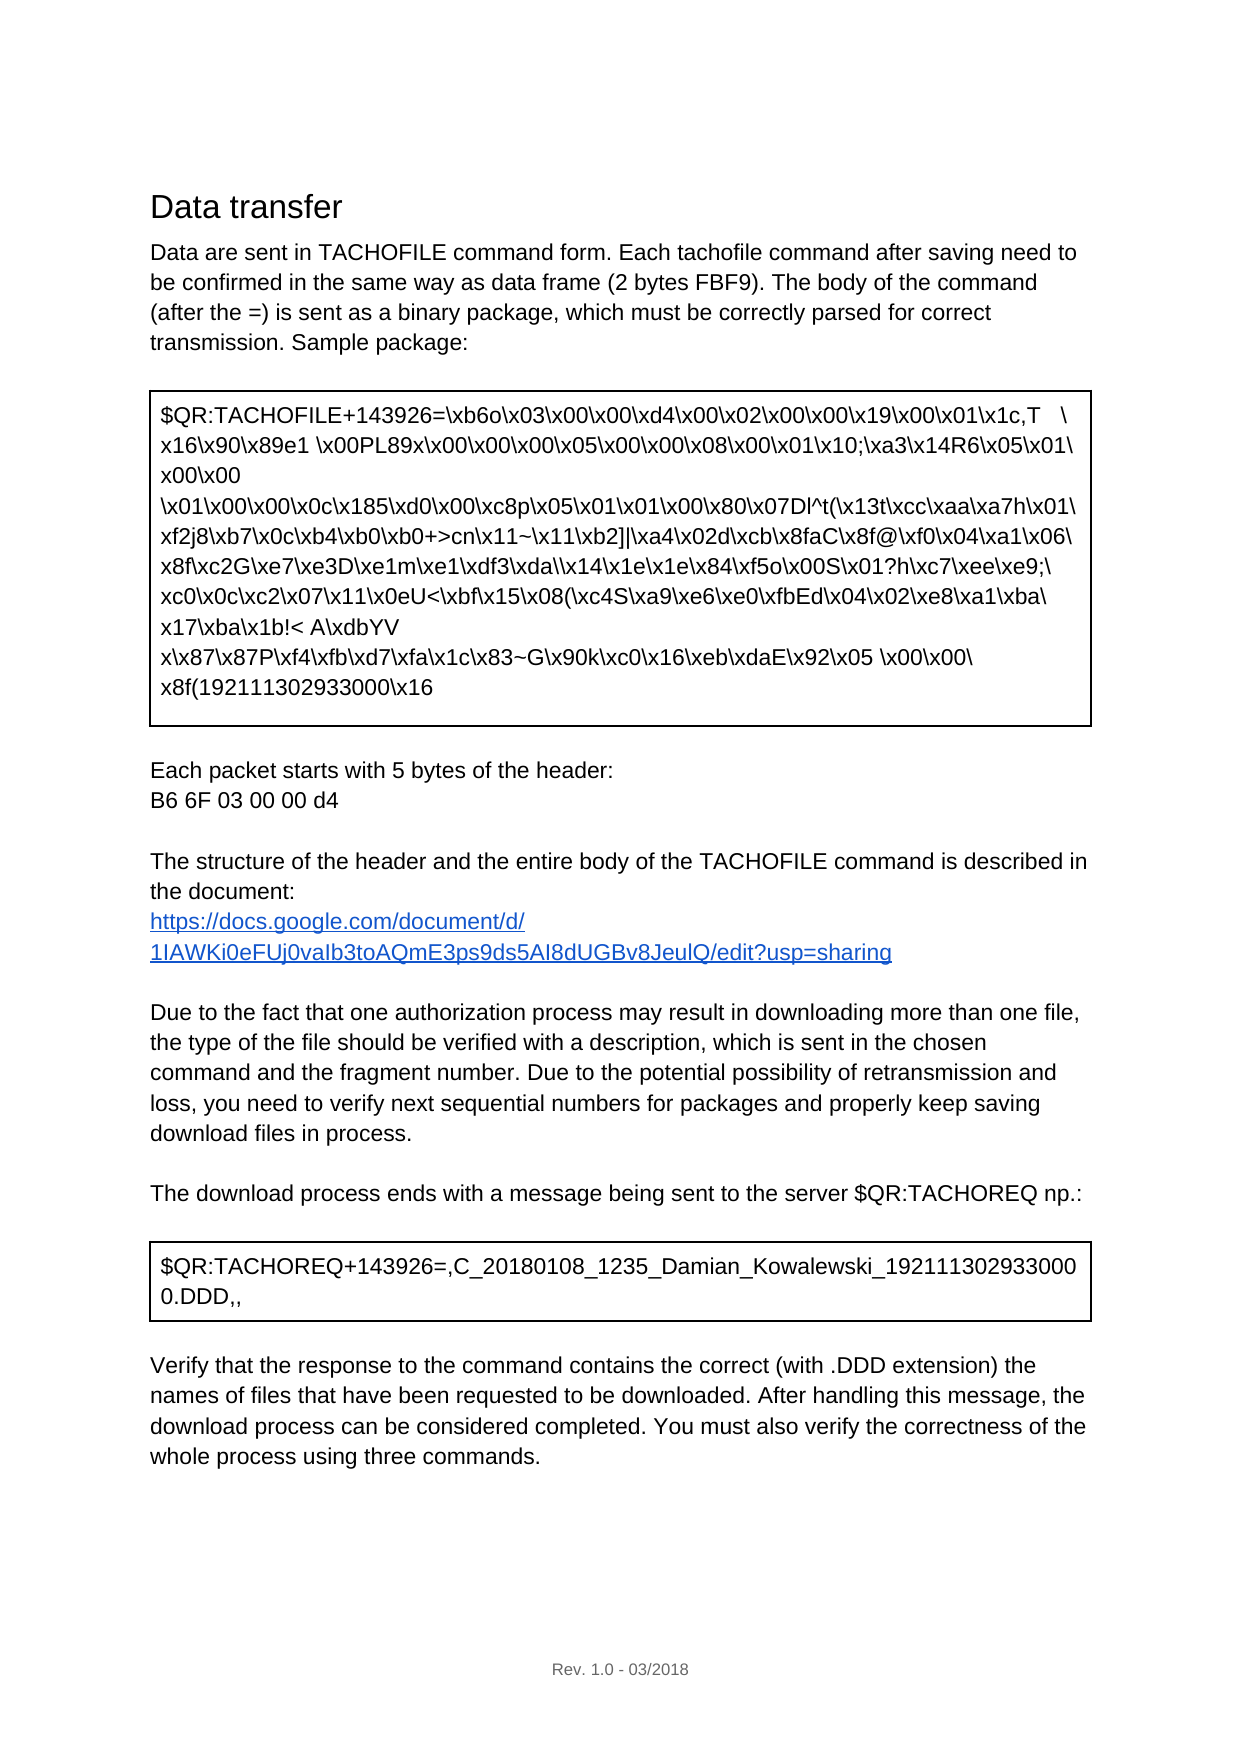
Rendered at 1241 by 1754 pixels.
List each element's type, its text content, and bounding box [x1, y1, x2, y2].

text B6 6F 03 00 00 d4 [150, 787, 1090, 814]
text https://docs.google.com/document/d/1IAWKi0eFUj0vaIb3toAQmE3ps9ds5AI8dUGBv8JeulQ/edit?usp=sharing [150, 908, 1090, 965]
table_header $QR:TACHOFILE+143926=\xb6o\x03\x00\x00\xd4\x00\x02\x00\x00\x19\x00\x01\x1c,T \x16\x90\x89e1 \x00PL89x\x00\x00\x00\x05\x00\x00\x08\x00\x01\x10;\xa3\x14R6\x05\x01\x00\x00 \x01\x00\x00\x0c\x185\xd0\x00\xc8p\x05\x01\x01\x00\x80\x07Dl^t(\x13t\xcc\xaa\xa7h\x01\xf2j8\xb7\x0c\xb4\xb0\xb0+>cn\x11~\x11\xb2]|\xa4\x02d\xcb\x8faC\x8f@\xf0\x04\xa1\x06\x8f\xc2G\xe7\xe3D\xe1m\xe1\xdf3\xda\\x14\x1e\x1e\x84\xf5o\x00S\x01?h\xc7\xee\xe9;\xc0\x0c\xc2\x07\x11\x0eU<\xbf\x15\x08(\xc4S\xa9\xe6\xe0\xfbEd\x04\x02\xe8\xa1\xba\x17\xba\x1b!< A\xdbYV x\x87\x87P\xf4\xfb\xd7\xfa\x1c\x83~G\x90k\xc0\x16\xeb\xdaE\x92\x05 \x00\x00\x8f(192111302933000\x16 [151, 392, 1090, 725]
text Each packet starts with 5 bytes of the header: [150, 757, 1090, 783]
text Data are sent in TACHOFILE command form. Each tachofile command after saving need to be confirmed in the same way as data frame (2 bytes FBF9). The body of the command (after the =) is sent as a binary package, which must be correctly parsed for correct transmission. Sample package: [150, 238, 1090, 355]
text Due to the fact that one authorization process may result in downloading more than one file, the type of the file should be verified with a description, which is sent in the chosen command and the fragment number. Due to the potential possibility of retransmission and loss, you need to verify next sequential numbers for packages and properly keep saving download files in process. [150, 999, 1090, 1146]
text The download process ends with a message being sent to the server $QR:TACHOREQ np.: [150, 1180, 1090, 1206]
subtitle Data transfer [150, 187, 1090, 226]
text The structure of the header and the entire body of the TACHOFILE command is described in the document: [150, 848, 1090, 904]
text Verify that the response to the command contains the correct (with .DDD extension) the names of files that have been requested to be downloaded. After handling this message, the download process can be considered completed. You must also verify the correctness of the whole process using three commands. [150, 1352, 1090, 1469]
table_header $QR:TACHOREQ+143926=,C_20180108_1235_Damian_Kowalewski_1921113029330000.DDD,, [151, 1243, 1090, 1320]
